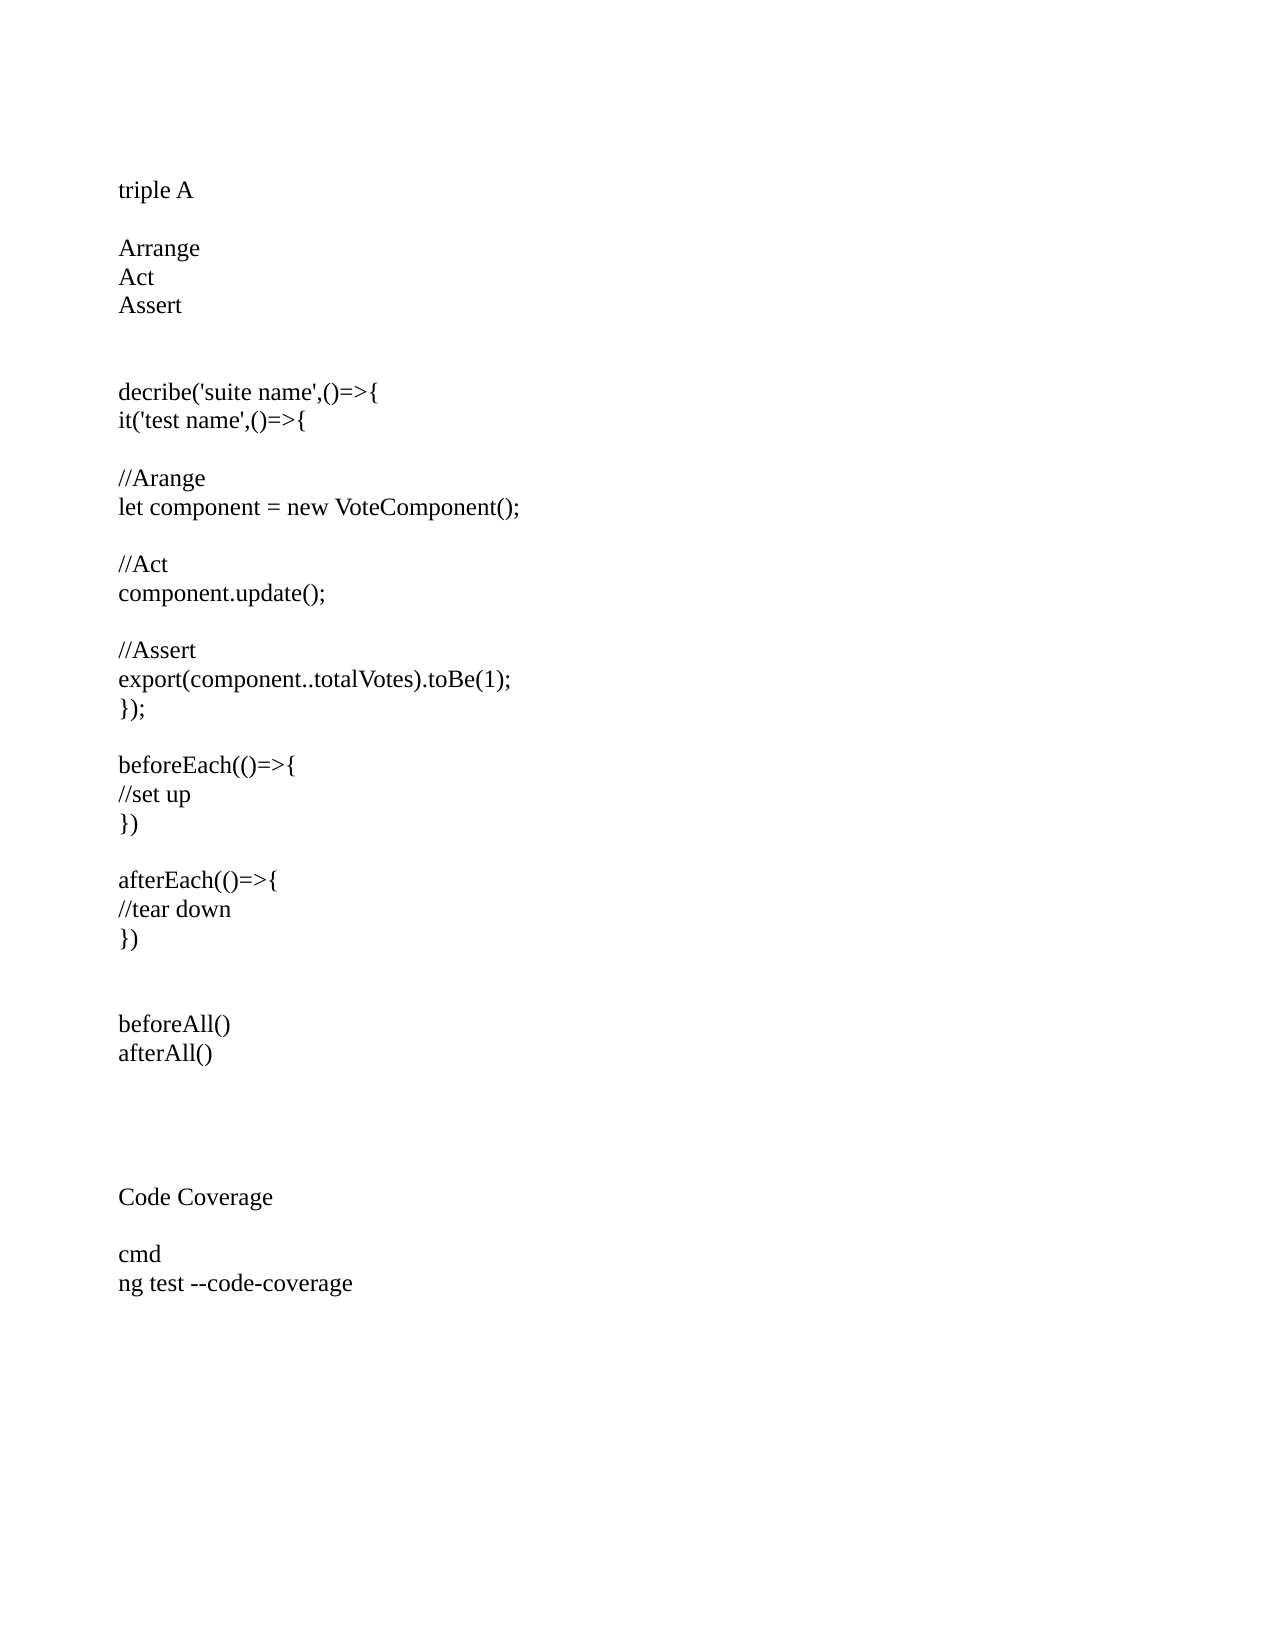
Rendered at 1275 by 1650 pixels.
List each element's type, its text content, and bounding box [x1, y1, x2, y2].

text //Act [118, 549, 1157, 578]
text //Assert [118, 636, 1157, 664]
text beforeEach(()=>{ [118, 751, 1157, 779]
text afterAll() [118, 1038, 1157, 1067]
text //set up [118, 779, 1157, 808]
text Act [118, 262, 1157, 291]
text beforeAll() [118, 1009, 1157, 1038]
text decribe('suite name',()=>{ [118, 377, 1157, 406]
text component.update(); [118, 578, 1157, 607]
text //Arange [118, 463, 1157, 492]
text export(component..totalVotes).toBe(1); [118, 664, 1157, 693]
text Arrange [118, 233, 1157, 262]
text }) [118, 923, 1157, 952]
text let component = new VoteComponent(); [118, 492, 1157, 521]
text Assert [118, 291, 1157, 319]
text it('test name',()=>{ [118, 406, 1157, 434]
text }); [118, 693, 1157, 722]
text Code Coverage [118, 1182, 1157, 1211]
text }) [118, 808, 1157, 837]
text //tear down [118, 894, 1157, 923]
text cmd [118, 1239, 1157, 1268]
text afterEach(()=>{ [118, 866, 1157, 894]
text ng test --code-coverage [118, 1268, 1157, 1297]
text triple A [118, 176, 1157, 204]
